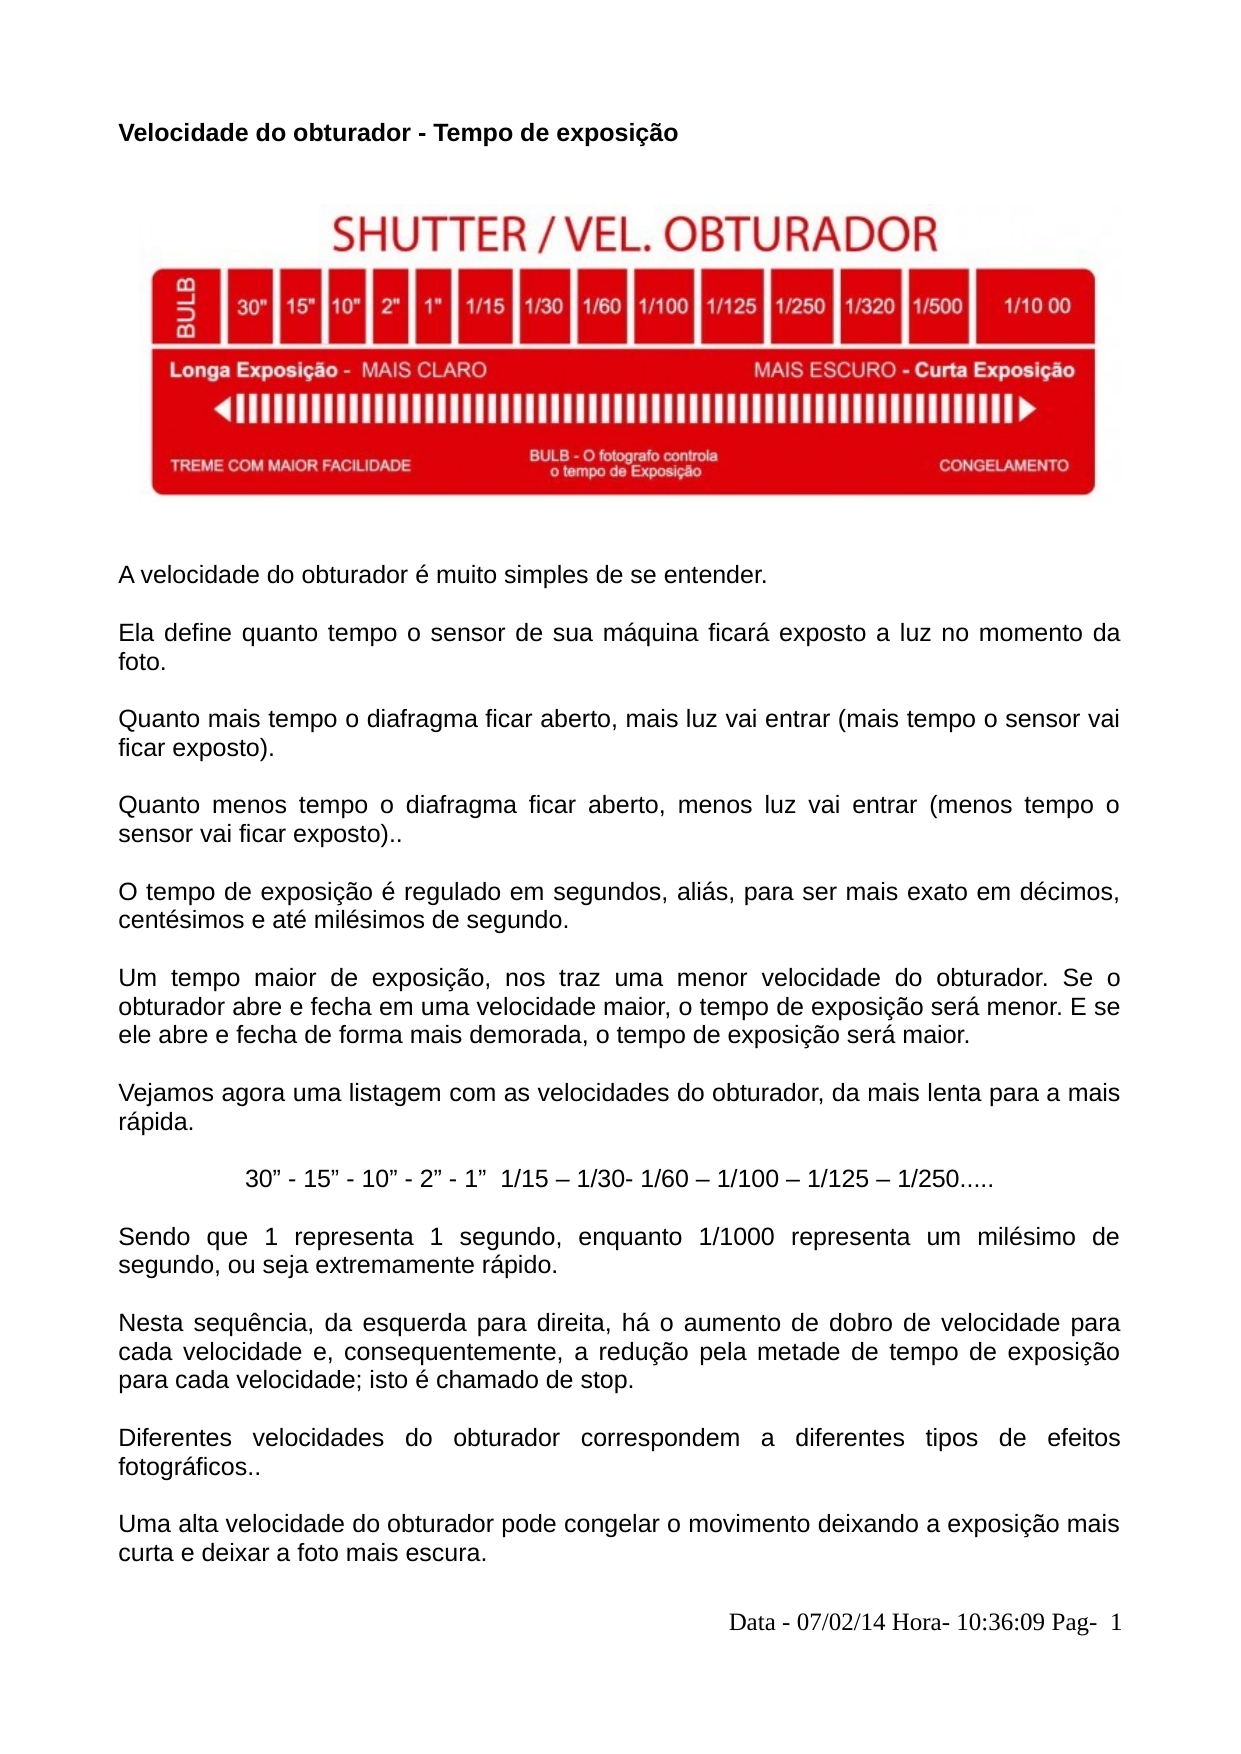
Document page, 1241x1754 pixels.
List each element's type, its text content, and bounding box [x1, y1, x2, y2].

text O tempo de exposição é regulado em segundos, aliás, para ser mais exato em décimos, centésimos e até milésimos de segundo. [118, 876, 1122, 934]
text Diferentes velocidades do obturador correspondem a diferentes tipos de efeitos fotográficos.. [118, 1423, 1122, 1480]
text Sendo que 1 representa 1 segundo, enquanto 1/1000 representa um milésimo de segundo, ou seja extremamente rápido. [118, 1221, 1122, 1279]
text Vejamos agora uma listagem com as velocidades do obturador, da mais lenta para a mais rápida. [118, 1078, 1122, 1135]
picture [118, 204, 1123, 503]
text 30” - 15” - 10” - 2” - 1” 1/15 – 1/30- 1/60 – 1/100 – 1/125 – 1/250..... [118, 1164, 1122, 1193]
text Ela define quanto tempo o sensor de sua máquina ficará exposto a luz no momento da foto. [118, 618, 1122, 675]
text Velocidade do obturador - Tempo de exposição [118, 118, 1122, 147]
text Quanto menos tempo o diafragma ficar aberto, menos luz vai entrar (menos tempo o sensor vai ficar exposto).. [118, 790, 1122, 848]
text Nesta sequência, da esquerda para direita, há o aumento de dobro de velocidade para cada velocidade e, consequentemente, a redução pela metade de tempo de exposição para cada velocidade; isto é chamado de stop. [118, 1308, 1122, 1394]
text Quanto mais tempo o diafragma ficar aberto, mais luz vai entrar (mais tempo o sensor vai ficar exposto). [118, 704, 1122, 761]
text Uma alta velocidade do obturador pode congelar o movimento deixando a exposição mais curta e deixar a foto mais escura. [118, 1509, 1122, 1566]
text A velocidade do obturador é muito simples de se entender. [118, 560, 1122, 589]
text Um tempo maior de exposição, nos traz uma menor velocidade do obturador. Se o obturador abre e fecha em uma velocidade maior, o tempo de exposição será menor. E se ele abre e fecha de forma mais demorada, o tempo de exposição será maior. [118, 963, 1122, 1049]
